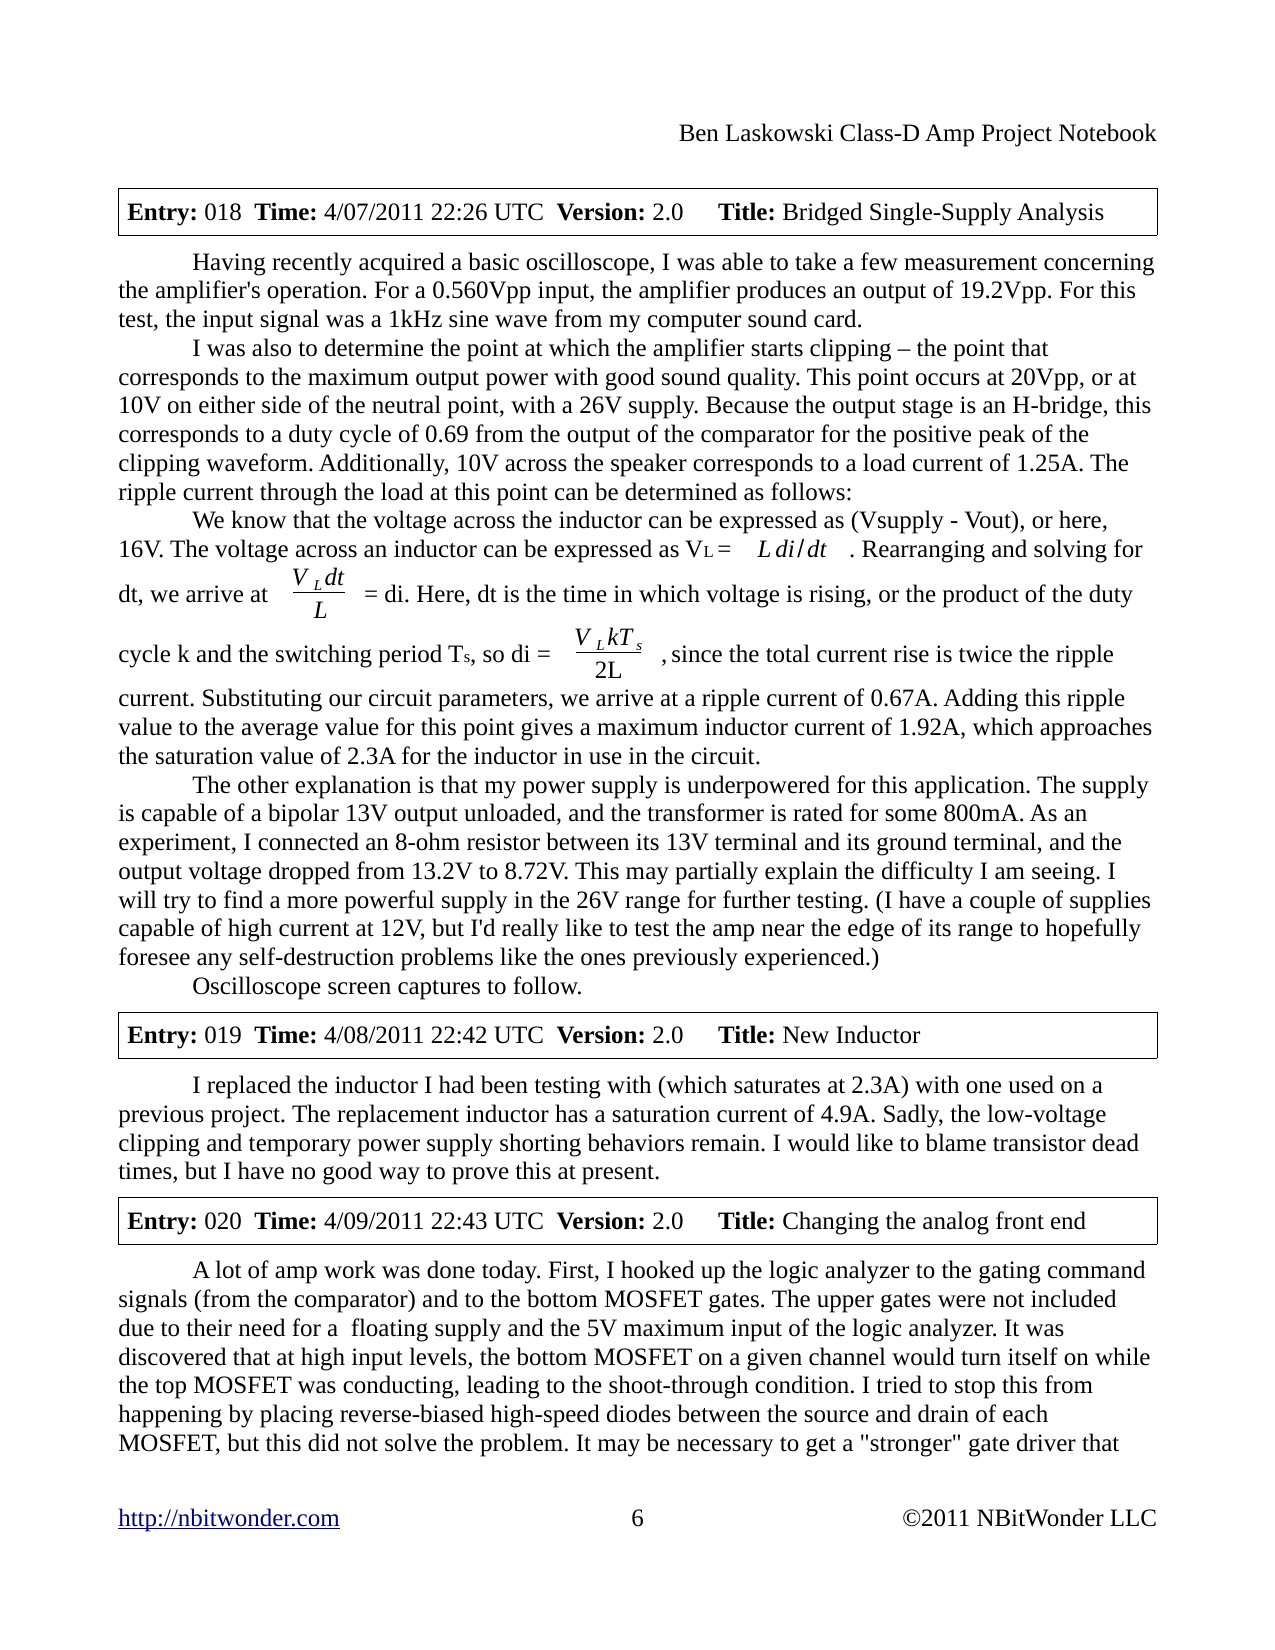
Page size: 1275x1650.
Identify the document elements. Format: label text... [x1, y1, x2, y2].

text [119, 189, 1157, 235]
text [119, 1013, 1157, 1058]
text [118, 176, 1157, 188]
text I replaced the inductor I had been testing with (which saturates at 2.3A) with one used on a previous project. The replacement inductor has a saturation current of 4.9A. Sadly, the low-voltage clipping and temporary power supply shorting behaviors remain. I would like to blame transistor dead times, but I have no good way to prove this at present. [118, 1059, 1157, 1185]
text Having recently acquired a basic oscilloscope, I was able to take a few measurement concerning the amplifier's operation. For a 0.560Vpp input, the amplifier produces an output of 19.2Vpp. For this test, the input signal was a 1kHz sine wave from my computer sound card. [118, 236, 1157, 333]
text A lot of amp work was done today. First, I hooked up the logic analyzer to the gating command signals (from the comparator) and to the bottom MOSFET gates. The upper gates were not included due to their need for a floating supply and the 5V maximum input of the logic analyzer. It was discovered that at high input levels, the bottom MOSFET on a given channel would turn itself on while the top MOSFET was conducting, leading to the shoot-through condition. I tried to stop this from happening by placing reverse-biased high-speed diodes between the source and drain of each MOSFET, but this did not solve the problem. It may be necessary to get a "stronger" gate driver that [118, 1245, 1157, 1457]
text Entry: 018 Time: 4/07/2011 22:26 UTC Version: 2.0 Title: Bridged Single-Supply Analysis [127, 197, 1148, 226]
text The other explanation is that my power supply is underpowered for this application. The supply is capable of a bipolar 13V output unloaded, and the transformer is rated for some 800mA. As an experiment, I connected an 8-ohm resistor between its 13V terminal and its ground terminal, and the output voltage dropped from 13.2V to 8.72V. This may partially explain the difficulty I am seeing. I will try to find a more powerful supply in the 26V range for further testing. (I have a couple of supplies capable of high current at 12V, but I'd really like to test the amp near the edge of its range to hopefully foresee any self-destruction problems like the ones previously experienced.) [118, 770, 1157, 971]
text [119, 1198, 1157, 1244]
text Entry: 019 Time: 4/08/2011 22:42 UTC Version: 2.0 Title: New Inductor [127, 1021, 1148, 1049]
text I was also to determine the point at which the amplifier starts clipping – the point that corresponds to the maximum output power with good sound quality. This point occurs at 20Vpp, or at 10V on either side of the neutral point, with a 26V supply. Because the output stage is an H-bridge, this corresponds to a duty cycle of 0.69 from the output of the comparator for the positive peak of the clipping waveform. Additionally, 10V across the speaker corresponds to a load current of 1.25A. The ripple current through the load at this point can be determined as follows: [118, 333, 1157, 506]
text Oscilloscope screen captures to follow. [118, 971, 1157, 1000]
text We know that the voltage across the inductor can be expressed as (Vsupply - Vout), or here, 16V. The voltage across an inductor can be expressed as VL = . Rearranging and solving for dt, we arrive at = di. Here, dt is the time in which voltage is rising, or the product of the duty cycle k and the switching period Ts, so di = , since the total current rise is twice the ripple current. Substituting our circuit parameters, we arrive at a ripple current of 0.67A. Adding this ripple value to the average value for this point gives a maximum inductor current of 1.92A, which approaches the saturation value of 2.3A for the inductor in use in the circuit. [118, 506, 1157, 770]
text [118, 1000, 1157, 1012]
text Entry: 020 Time: 4/09/2011 22:43 UTC Version: 2.0 Title: Changing the analog front end [127, 1206, 1148, 1235]
